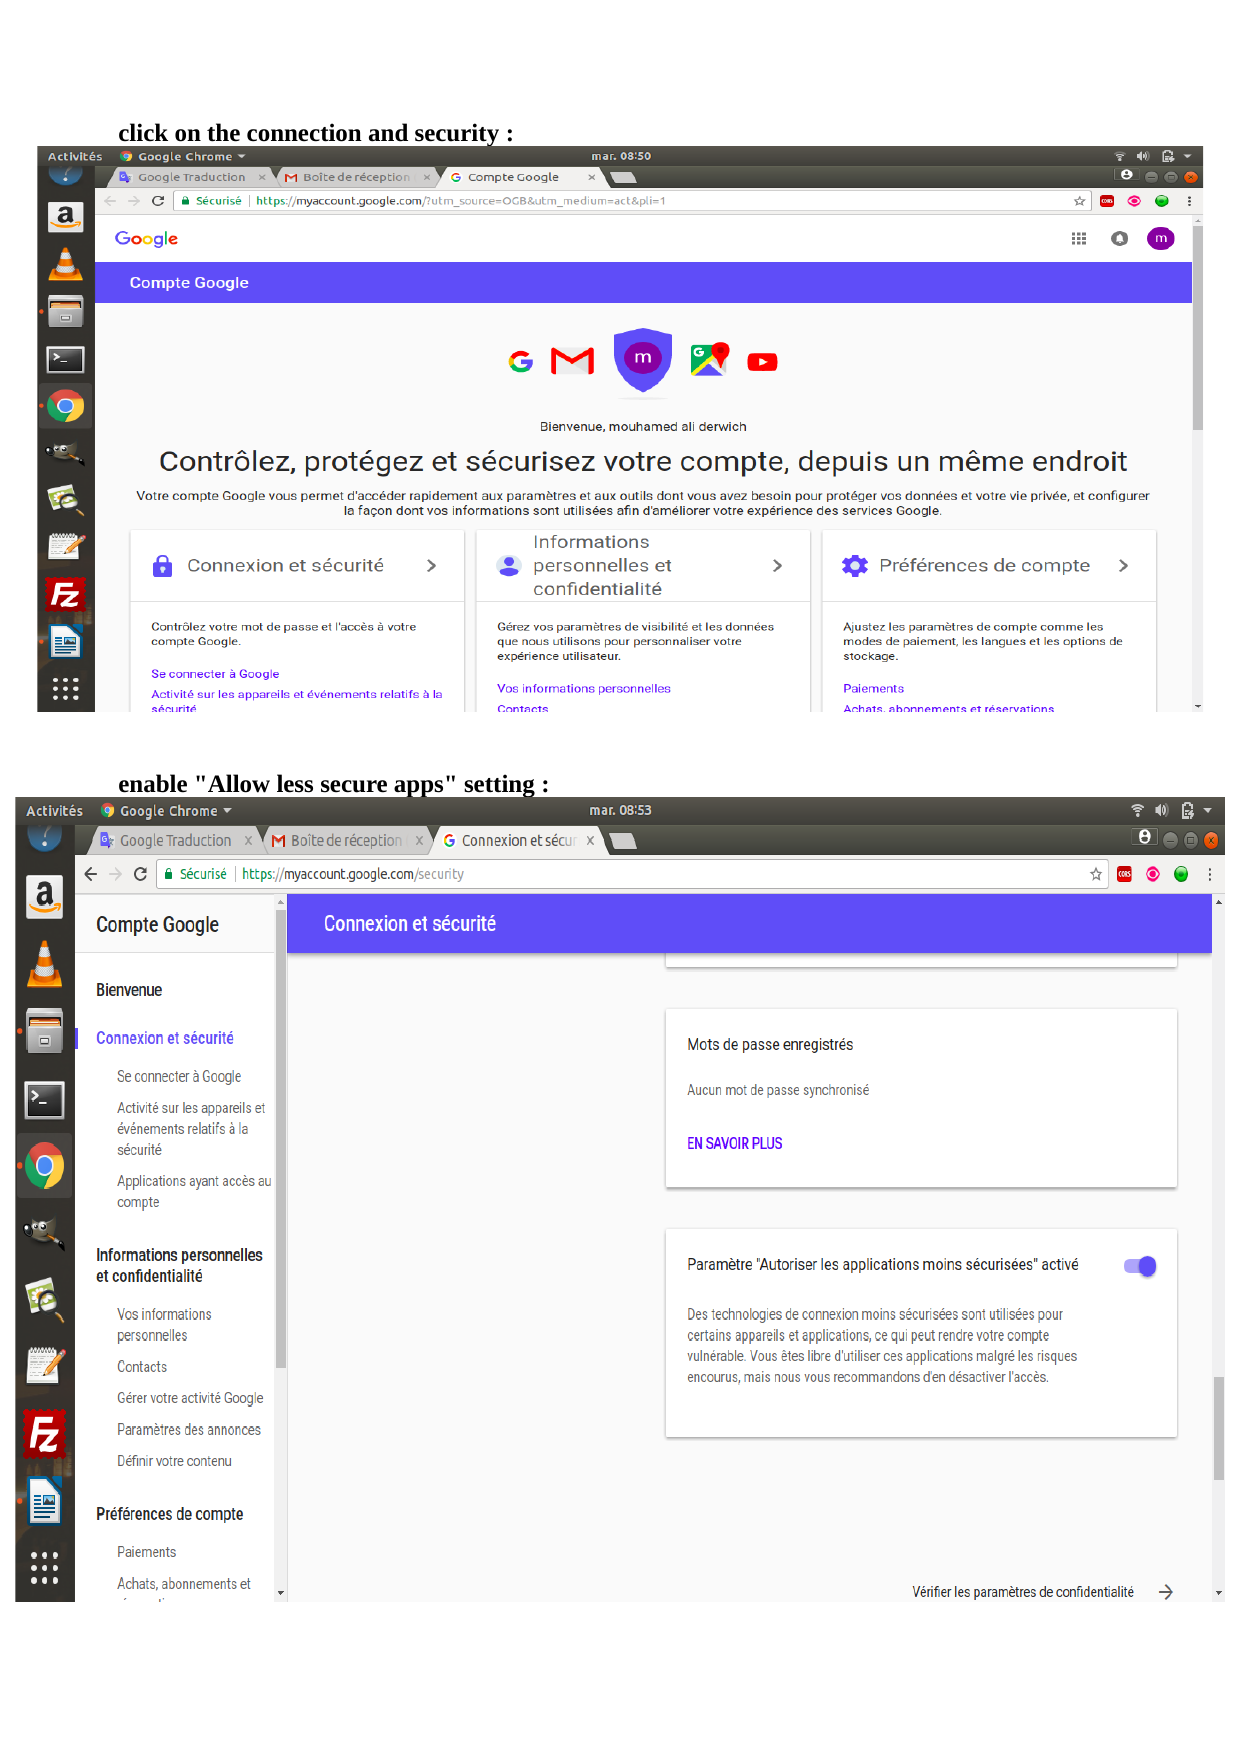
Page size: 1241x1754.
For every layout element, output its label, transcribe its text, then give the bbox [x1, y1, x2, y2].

picture [37, 146, 1204, 712]
picture [15, 797, 1225, 1602]
text click on the connection and security : [118, 118, 1122, 146]
text enable "Allow less secure apps" setting : [118, 769, 1122, 797]
